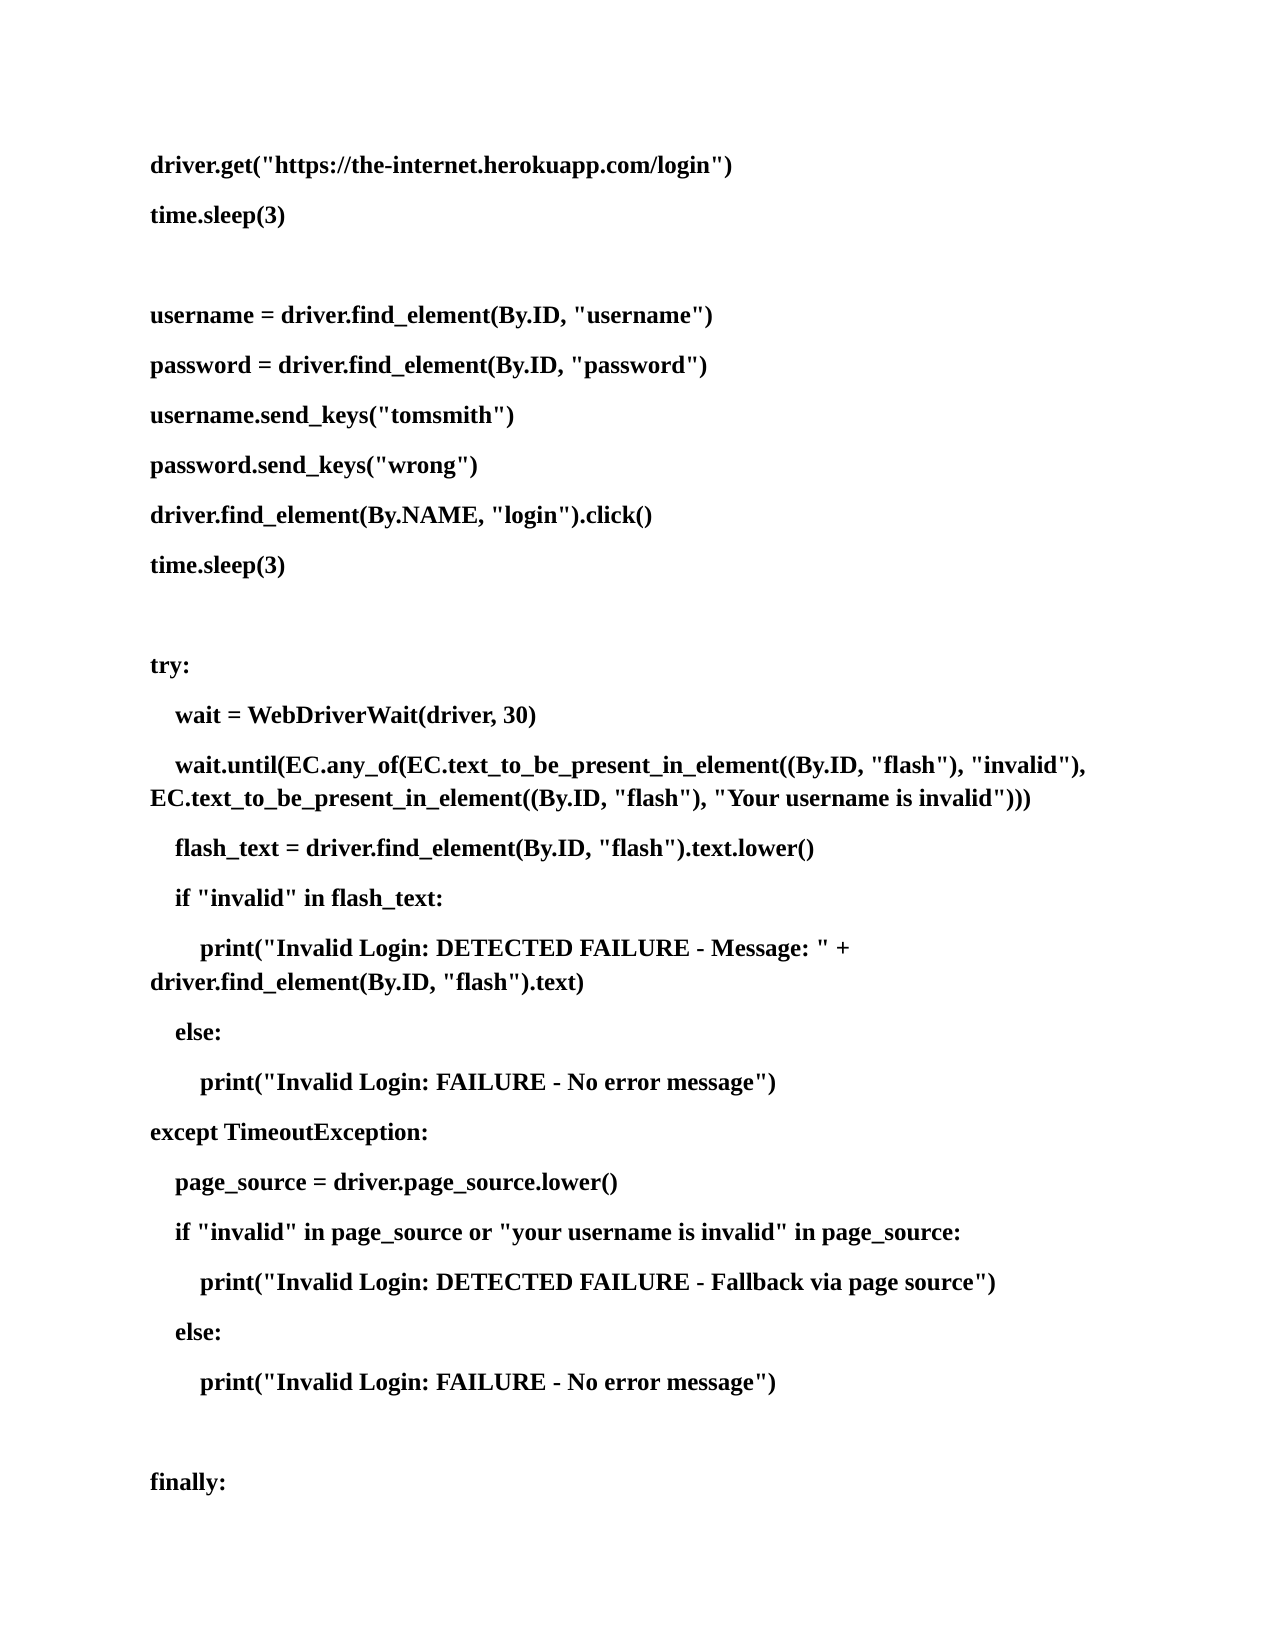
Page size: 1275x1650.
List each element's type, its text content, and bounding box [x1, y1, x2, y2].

text print("Invalid Login: FAILURE - No error message") [150, 1367, 1125, 1395]
text username = driver.find_element(By.ID, "username") [150, 300, 1125, 329]
text try: [150, 650, 1125, 679]
text except TimeoutException: [150, 1117, 1125, 1145]
text flash_text = driver.find_element(By.ID, "flash").text.lower() [150, 833, 1125, 862]
text print("Invalid Login: DETECTED FAILURE - Fallback via page source") [150, 1267, 1125, 1295]
text else: [150, 1017, 1125, 1045]
text password = driver.find_element(By.ID, "password") [150, 350, 1125, 379]
text print("Invalid Login: DETECTED FAILURE - Message: " + driver.find_element(By.ID, "flash").text) [150, 933, 1125, 995]
text if "invalid" in flash_text: [150, 883, 1125, 912]
text wait.until(EC.any_of(EC.text_to_be_present_in_element((By.ID, "flash"), "invalid"), EC.text_to_be_present_in_element((By.ID, "flash"), "Your username is invalid"))) [150, 750, 1125, 812]
text time.sleep(3) [150, 200, 1125, 229]
text print("Invalid Login: FAILURE - No error message") [150, 1067, 1125, 1095]
text username.send_keys("tomsmith") [150, 400, 1125, 429]
text if "invalid" in page_source or "your username is invalid" in page_source: [150, 1217, 1125, 1245]
text finally: [150, 1467, 1125, 1495]
text wait = WebDriverWait(driver, 30) [150, 700, 1125, 729]
text page_source = driver.page_source.lower() [150, 1167, 1125, 1195]
text driver.find_element(By.NAME, "login").click() [150, 500, 1125, 529]
text time.sleep(3) [150, 550, 1125, 579]
text password.send_keys("wrong") [150, 450, 1125, 479]
text driver.get("https://the-internet.herokuapp.com/login") [150, 150, 1125, 179]
text else: [150, 1317, 1125, 1345]
